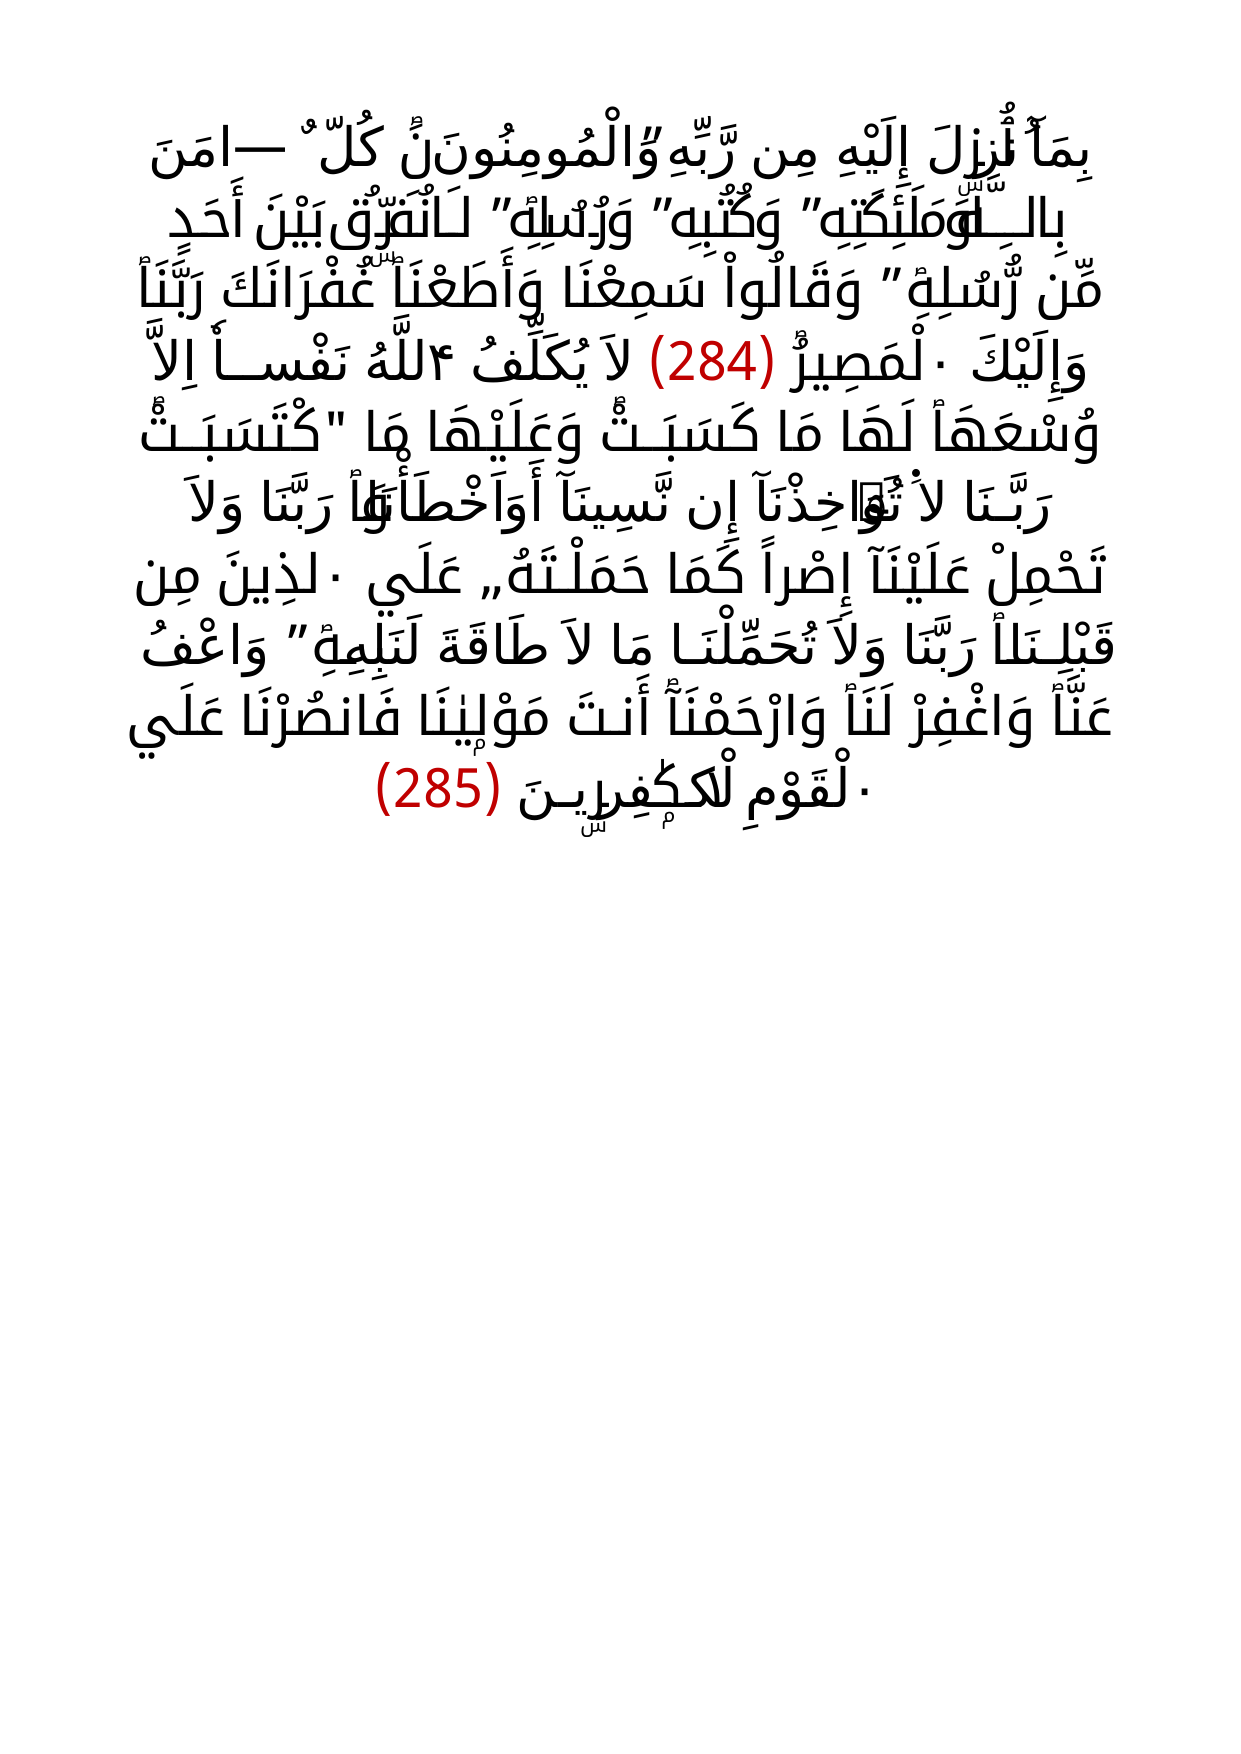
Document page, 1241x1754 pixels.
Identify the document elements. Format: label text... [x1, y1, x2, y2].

text فِى كُلِّ سُنۢبُلَةٍ مِّاْيؕةُ حَبَّةٍؐ وَاللَّهُ يُضَـٰعِفُ لِمَنْ يَّشَآءُؐ وَاللَّهُ وَ؛سِع٘ عَلِيم٘ؐ (260) ۱لذِينَ يُنفِقُونَ أَمْوَ؛لَهُمْ فِى سَبِيلِ ۱للَّهِ ثُمَّ لاَ يُتْبِعُونَ مَآ أَنفَقُواْ مَنّاً وَلآَ أَذيً لَّهُمُ; أَجْرُهُمْ عِندَ رَبِّهِمْ وَلاَ خَوْف٘ عَلَيْهِمْ وَلاَ هُمْ يَحْزَنُونَؐ (261) © قَوْلٌ مَّعْرُوفٌ وَمَغْفِرَة٘ خَيْرٌ مِّن صَدَقَةٍ يَتْبَعُهَآ أَذيًؐ وَاللَّهُ غَنِيّﹲ حَلِيمٌؐ (262) يَـٰٓأَيُّهَا ۰لذِينَ ءَامَنُواْ لاَ تُبْطِلُواْ صَدَقَــٰتِكُم بِالْمَنِّ وَالاَذۭيٰ كَاﻟ﮲ يُنفِقُ مَالَهُ„ رۣيؕآءَ ۰لنَّاسِ وَلاَ يُومِنُ بِاللَّهِ وَالْيَوْمِ ۱لاَخِرۣؐ فَمَثَلُهُ„ كَمَثَلِ صَفْوَانٖ عَلَيْهِ تُرَابببٌ فَأَصَابَهُ„ وَابِلٌ فَتَرَكَهُ„ صَلْداًؐ لاَّ يَقْدِرُونَ عَلَيٰ شَيْءٍ مِّمَّا كَسَبُواْؐ وَاللَّهُ لاَ يَهْدِى ۱لْقَوْمَ ۰لْكۭـٰفِرۣينَؐ (263) وَمَثَلُ ۴لذِينَ يُنفِقُونَ أَمْوَ؛لَهُمُ èبْتِغَآءَ مَرْضَاتتتِ ۱للَّهِ وَتَثْبِيتاً مِّنَ اَنفُسِهِمْ كَمَثَلِ جَنَّةٙ بِرُبْوَةٖ اَصَابَهَا وَابِلٌ فَــَٔاتَــتُ ۷كْلَهَا ضِعْفَيْنِ فَـإِن لَّمْ يُصِبْهَا وَابِلٌ فَطَلٌّؐ وَاللَّهُ بِمَا تَعْمَلُونَ بَصِير٘ؐ (264) اَيَوَدُّ أَحَدُكُمُ; أَن تَكُونَ لَهُ„ جَنَّةٌ مِّن نَّخِيلٍ وَأَعْنَــٰــبٍ تَجْرۣى مِن تَحْتِهَا ۰لاَنْهَــٰرُ لَهُ„ فِيهَا مِن كُلِّ ۱لثَّمَرَ؛تتتِ وَأَصَابَهُ ۴لْكِبَرُ وَلَهُ„ ذُرّۣيَّةٌ ضُعَفَآءُ فَأَصَابَهَآ إِعْصَارٌ فِيهِ نَارٌ فَاحْتَرَقَــتْؐ كَذَ؛لِكَ يُبَيِّنُ ۴للَّهُ لَكُمُ ۴لاَيَــٰــتِ لَعَلَّكُمْ تَتَفَكَّرُونَؐ (265) ® يَــٰٓأَيُّهَا ۰لذِينَ ءَامَنُوٓاْ أَنفِقُواْ مِن طَيِّبَــٰــتِ مَا كَسَبْتُمْ وَمِمَّآ أَخْرَجْنَا لَكُم مِّنَ ۰لاَرْضِؐ وَلاَ تَيَمَّمُواْ ۴لْخَبِيــثَ مِنْهُ تُنفِقُونَ وَلَسْتُم بِـَٔاخِذِيهِ إِلٓاَّ أَن تُغْمِضُواْ فِيهِؐ وَاعْلَمُوٓاْ أَنَّ ۰للَّهَ غَنِــيّﹲ حَمِيد٘ؐ (266) ۱لشَّيْطَـٰنُ يَعِدُكُمُ ۴لْفَقْرَ وَيَامُرُكُم بِاڤْفَحْشَآءِؐ وَاللَّهُ يَعِدُكُم مَّغْفِرَةً مِّنْهُ وَفَضْلًؐا وَاللَّهُ وَ؛سِع٘ عَلِيمٌؐ (267) يُوتِى ۱لْحِكْمَةَ مَنْ يَّشَآءُؐ وَمَنْ يُّوتتتَ ۰لْحِكْمَةَ فَقَدُ ۷وتِيَ خَيْراً كَثِيراًؐ وَمَا يَذَّكَّرُ إِلٓاَّ ٱُوْلُواْ ۴لاَلْبَــٰــبِؐ (268) وَمَآ أَنفَقْتُم مِّن نَّفَقَةٖ اَوْ نَذَرْتُم مِّن نَّذْرٍ فَإِنَّ ۰للَّهَ يَعْلَمُهُؐ„ وَمَا لِلظَّــٰلِمِينَ مِنَ اَنصۭارٖؐ (269) اِن تُبْدُواْ ۴لصَّدَقَــٰــتِ فَنِعِمَّا هِيَؐ وَإِن تُخْفُوهَا وَتُوتُوهَا ۰لْفُقَرَآءَ فَهُوَ خَيْرٌ لَّكُمْ وَنُكَفِّرْ عَنكُم مِّن سَيِّـَٔاتِكُمْؐ وَاللَّهُ بِمَا تَعْمَلُونَ خَبِيرٌؐ (270) ¥ لَّيْسَ عَلَيْژَ هُدۭيٰهُمْؐ وَچَكِنَّ ۰للَّهَ يَهْدِى مَنْ يَّشَآءُؐ وَمَا تُنفِقُواْ مِنْ خَيْرٍ فَلَأِنفُسِكُمْؐ وَمَا تُنفِقُونَ إِلاَّ "بْتِغَآءَ وَجْهِ ۱للَّهِؐ وَمَا تُنفِقُواْ مِنْ خَيْرٍ يُوَفَّ إِلَيْكُمْ وَأَنتُمْ لاَ تُظْلَمُونَؐ (271) لِلْفُقَرَآءِ ۱لذِينَ ٱُحْصِرُواْ فِى سَبِيلِ ۱للَّهِ لاَ يَسْتَطِيعُونَ ضَرْباً فِى ۱لاَرْضِ يَحْسِبُهُمُ ۴لْجَاهِلُ أَغْنِيَآءَ مِنَ ۰لتَّعَفُّفِؐ تَعْرۣفُهُم بِسِيمۭـٰهُمْ لاَ يَسْــَٔلُونَ ۰لنَّاسَ إِلْحَافاًؐ وَمَا تُنفِقُواْ مِنْ خَيْرٍ فَإِنَّ ۰للَّهَ بِهِ” عَلِيم٘ؐ (272) ۱لذِينَ يُنفِقُونَ أَمْوَ؛لَهُم بِاليْلِ وَالنَّهۭارۣ سِرّاً وَ عَچَنِيَةً فَلَهُمُ; أَجْرُهُمْ عِندَ رَبِّهِمْ وَلاَ خَوْف٘ عَلَيْهِمْ وَلاَ هُمْ يَحْزَنُونَؐ (273) ۰لذِينَ يَاكُلُونَ ۰لرّۣبَوٰاْ لاَ يَقُومُونَ إِلاَّ كَمَا يَقُومُ ۴ﻟ﮲ يَتَخَبَّطُهُ ۴لشَّيْطَـٰنُ مِنَ ۰لْمَسﱢّؐ ذَ؛لِكَ بِأَنَّهُمْ قَالُوٓاْ إِنَّمَا ۰لْبَيْعُ مِثْلُ ۴لرّۣبَوٰاْؐ وَأَحَلَّ ۰للَّهُ ۴لْبَيْعَ وَحَرَّمَ ۰لرّۣبَوٰاْؐ فَمَن جَآءَهُ„ مَوْعِظَةٌ مِّن رَّبِّهِ” فَانتَهۭيٰ فَلَهُ„ مَا سَلَفَؐ وَأَمْرُهُ; إِلَي ۰للَّهِؐ وَمَنْ عَادَ فَٱُوْلَئِكَ أَصْحَــٰــبُ ۴لنّۭارۣ هُمْ فِيهَا خَــٰلِدُونَؐ (274) يَمْحَقُ ۴للَّهُ ۴لرّۣبَوٰاْ وَيُرْبِى ۱لصَّدَقَــٰــتِؐ وَاللَّهُ لاَ يُحِــبُّ كُلَّ كَفّۭار۫ اَثِيمٖؐ (275) اِنَّ ۰لذِينَ ءَامَنُواْ وَعَمِلُواْ ۴ڤصَّـٰڤِحَــٰــتِ وَأَقَامُواْ ۴لصَّلَوٰةَ وَءَاتَوُاْ ۴لزَّكَوٰةَ لَهُمُ; أَجْرُهُمْ عِندَ رَبِّهِمْ وَلاَ خَوْف٘ عَلَيْهِمْ وَلاَ هُمْ يَحْزَنُونَؐ (276) يَـٰٓأَيُّهَا ۰لذِينَ ءَامَنُواْ èتَّقُواْ ۴للَّهَ وَذَرُواْ مَا بَقِيَ مِنَ ۰لرّۣبَوٰٓاْ إِن كُنتُم مُّومِنِينَؐ (277) فَإِن لَّمْ تَفْعَلُواْ فَاذَنُواْ بِحَرْبببٍ مِّنَ ۰للَّهِ وَرَسُولِهِؐ” وَإِن تُـبْتُمْ فَلَكُمْ رُءُوسُ أَمْوَ؛لِكُمْ لاَ تَظْلِمُونَ وَلاَ تُظْلَمُونَؐ (278) ® وَإِن كَانَ ذُو عُسْرَةٍ فَنَظِرَة٘ اِلَيٰ مَيْسُرَةٍؐ وَأَن تَصَّدَّقُواْ خَيْرٌ لَّكُمُ; إِن كُنتُمْ تَعْلَمُونَؐ (279) وَاتَّقُواْ يَوْماً تُرْجَعُونَ فِيهِ إِلَي ۰للَّهِؐ ثُمَّ تُوَفّۭيٰ كُلُّ نَفْسٍ مَّاكَسَبَــتْ وَهُمْ لاَ يُظْلَمُونَؐ (280) يَـٰٓأَيُّهَا ۰لذِينَ ءَامَنُوٓاْ إِذَا تَدَايَنتُم بِدَيْنٖ اِلَيٰٓ أَجَلٍ مُّسَمّيً فَاكْتُبُوهُؐ وَلْيَكْتُــب بَّيْنَكُمْ كَاتِبٛ بِالْعَدْلِؐ وَلاَ يَابببَ كَاتِب٘ اَنْ يَّكْتُــبَؐ كَمَا عَلَّمَهُ ۴للَّهُ فَلْيَكْتُــبْؐ وَلْيُمْلِلِ ۱ﻟ﮲ عَلَيْهِ ۱لْحَقُّ وَلْيَتَّقِ ۱للَّهَ رَبَّهُ„ وَلاَ يَبْخَسْ مِنْهُ شَيْـٔاًؐ فَإِن كَانَ ۰ﻟ﮲ عَلَيْهِ ۱لْحَقُّ سَفِيهاٗ اَوْ ضَعِيفاٗ اَوْ لاَ يَسْتَطِيعُ أَنْ يُّمِلَّ هُوَ فَلْيُمْلِلْ وَلِيُّهُ„ بِالْعَدْلِؐ وَاسْتَشْهِدُواْ شَهِيدَيْنِ مِن رّۣجَالِكُمْؐ فَإِن لَّمْ يَكُونَا رَجُلَيْنِ فَرَجُلٌ وَامْرَأَتَـٰنِ مِمَّن تَرْضَوْنَ مِنَ ۰لشُّهَدَآءِ اَ۬ن تَضِلَّ إِحْدۭيٰهُمَا فَتُذَكِّرَ إِحْدۭيٰهُمَا ۰لاُخْرۭيٰؐ وَلاَ يَابَ ۰لشُّهَدَآءُ ﹹذَا مَا دُعُواْؐ وَلاَ تَسْــَٔـمُوٓاْ أَن تَكْتُبُوهُ صَغِيراٗ اَوْ كَبِيراٗ اِلَيٰٓ أَجَلِهِؐ” ذَ؛لِكُمُ; أَقْسَطُ عِندَ ۰للَّهِ وَأَقْوَمُ لِلشَّهَـٰدَةِ وَأَدْنۭيٰٓ أَلاَّ تَرْتَابُوٓاْ إِلٓاَّ أَن تَكُونَ تِجَــٰرَة٘ حَاضِرَةٌ تُدِيرُونَهَا بَيْنَكُمْ فَلَيْسَ عَلَيْكُمْ جُنَاح٘ اَلاَّ تَكْتُبُوهَاؐ وَأَشْهِدُوٓاْ إِذَا تَبَايَعْتُمْؐ وَلاَ يُضَآرَّ كَاتِــبٌ وَلاَ شَهِيدٌؐ وَإِن تَفْعَلُواْ فَإِنَّهُ„ فُسُوقٛ بِكُمْؐ وَاتَّقُواْ ۴للَّهَؐ وَيُعَلِّمُكُمُ ۴للَّهُؐ وَاللَّهُ بِكُلِّ شَيْءٖ عَلِيمٌؐ (281) © وَإِن كُنتُمْ عَلَيٰ سَفَرٍ وَلَمْ تَجِدُواْ كَاتِباً فَرۣهَـٰنٌ مَّقْبُوضَةٌؐ فَإِنَ اَمِنَ بَعْضُكُم بَعْضاً فَلْيُوَ۬دِّ ۱ﻟ﮲ ۹وتُمِنَ أَمَـٰنَتَهُؐ„ وَلْيَتَّقِ ۱للَّهَ رَبَّهُؐ„ وَلاَ تَكْتُمُواْ ۴لشَّهَــٰدَةَؐ وَمَنْ يَّكْتُمْهَا فَإِنَّهُ; ءَاثِمٌ قَلْبُهُؐ„ وَاللَّهُ بِمَا تَعْمَلُونَ عَلِيمٌؐ (282) لِّلهِ مَا فِى ۱لسَّمَـٰوَ؛تتتِ وَمَا فِى ۱لاَرْضِؐ وَإِن تُبْدُواْ مَا فِىٓ أَنفُسِكُمُ; أَوْ تُخْفُوهُ يُحَاسِبْكُم بِهِ ۱للَّهُ فَيَغْفِرْ لِمَنْ يَّشَآءُ وَيُعَذِّبببْ مَنْ يَّشَآءُؐ وَاللَّهُ عَلَيٰ كُلِّ شَيْءٍ قَدِير٘ؐ (283) —امَنَ ۰لرَّسُولُ بِمَآ ٱُنزۣلَ إِلَيْهِ مِن رَّبِّهِ” وَالْمُومِنُونَؐ كُلّﹲ —امَنَ بِاللَّهِ وَمَلَئِكَتِهِ” وَكُتُبِهِ” وَرُسُلِهِؐ” لاَ نُفَرّۣقُ بَيْنَ أَحَدٍ مِّن رُّسُلِهِؐ” وَقَالُواْ سَمِعْنَا وَأَطَعْنَاؐ غُفْرَانَكَ رَبَّنَاؐ وَإِلَيْكَ ۰لْمَصِيرُؐ (284) لاَ يُكَلِّفُ ۴للَّهُ نَفْســاٗ اِلاَّ وُسْعَهَاؐ لَهَا مَا كَسَبَــتْؐ وَعَلَيْهَا مَا "كْتَسَبَــتْؐ رَبَّـنَا لاَ تُوَ۬اخِذْنَآ إِن نَّسِينَآ أَوَ اَخْطَأْنَاؐ رَبَّنَا وَلاَ تَحْمِلْ عَلَيْنَآ إِصْراً كَمَا حَمَلْـتَهُ„ عَلَي ۰لذِينَ مِن قَبْلِـنَاؐ رَبَّنَا وَلاَ تُحَمِّلْنَـا مَا لاَ طَاقَةَ لَنَا بِهِؐ” وَاعْفُ عَنَّاؐ وَاغْفِرْ لَنَاؐ وَارْحَمْنَآؐ أَنـتَ مَوْلۭيٰنَا فَانصُرْنَا عَلَي ۰لْقَوْمِ ۱لْكۭـٰفِرۣيـنَ (285) [118, 118, 1122, 830]
